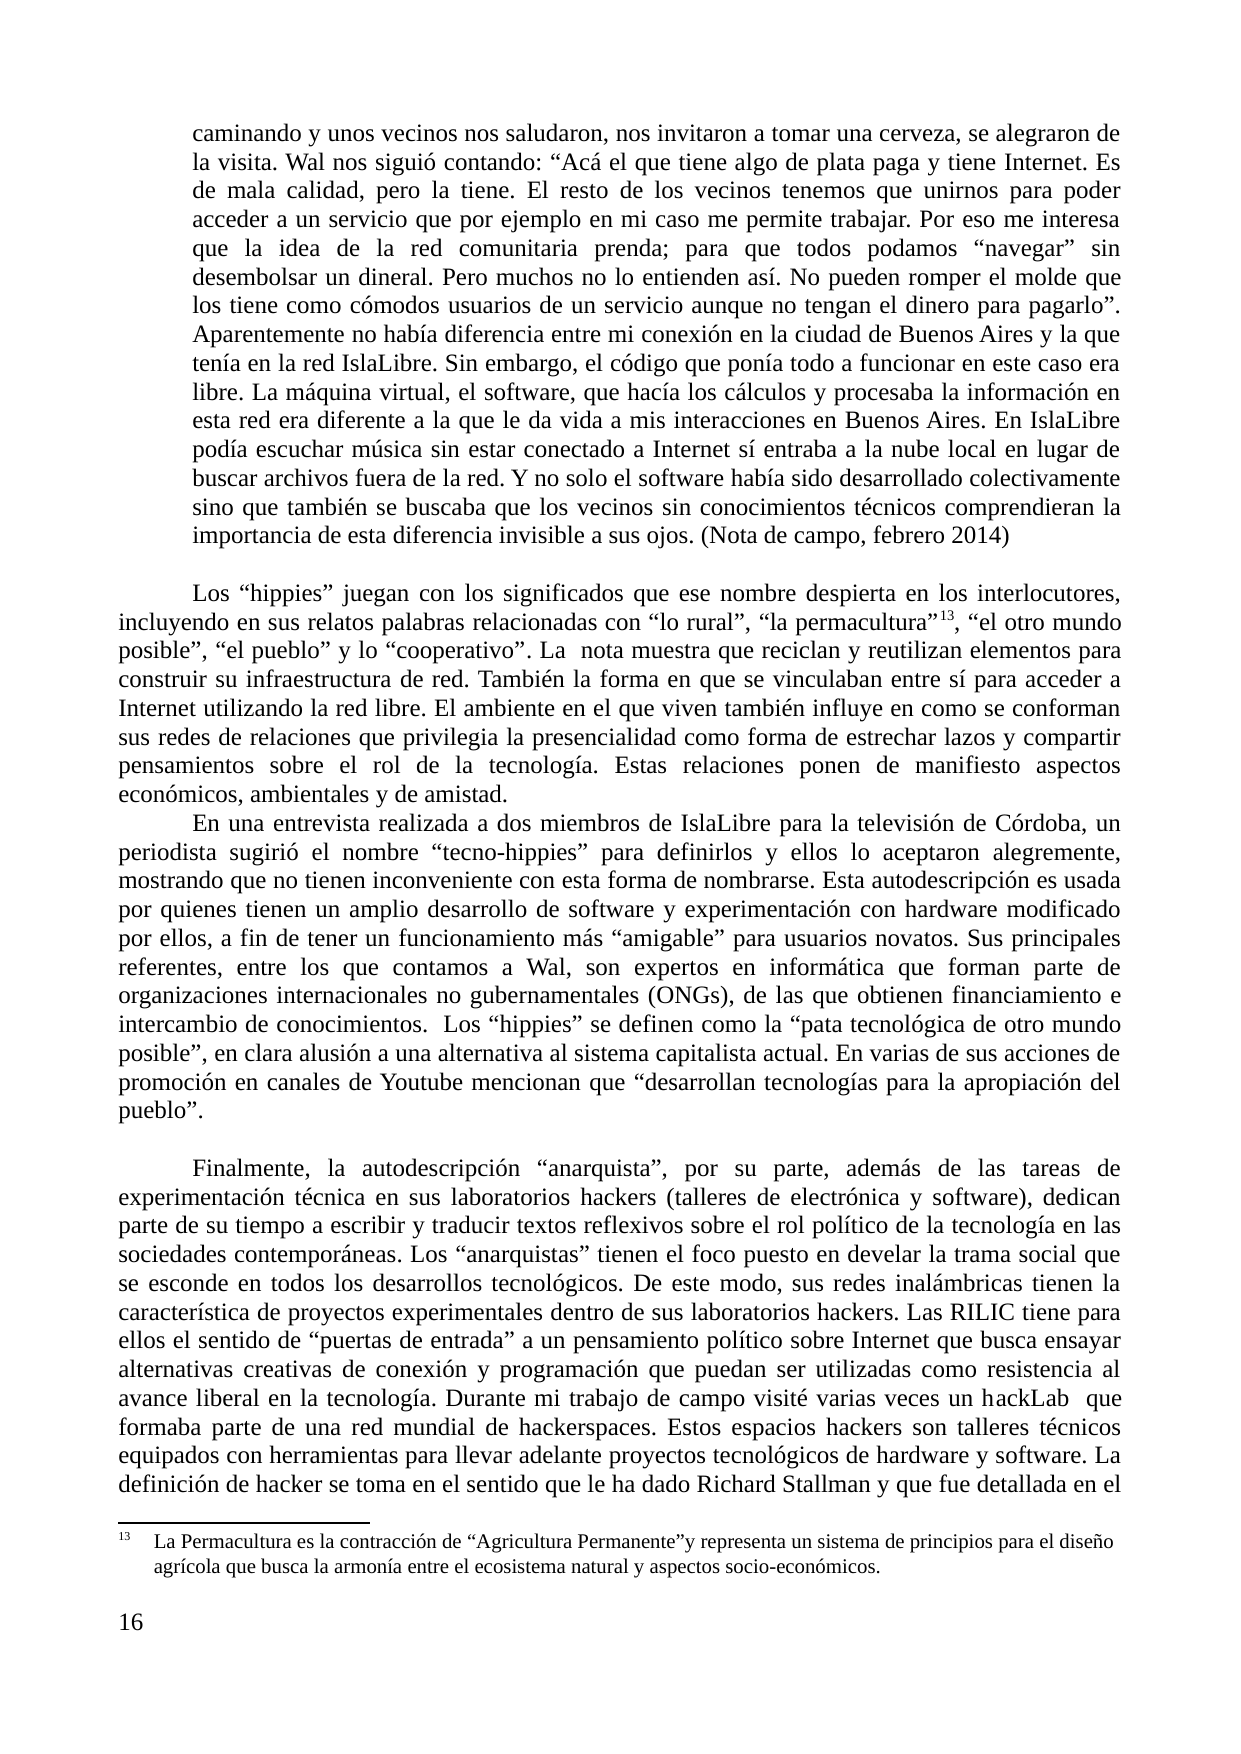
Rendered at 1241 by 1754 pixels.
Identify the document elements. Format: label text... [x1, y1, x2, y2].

text Los “hippies” juegan con los significados que ese nombre despierta en los interlocutores, incluyendo en sus relatos palabras relacionadas con “lo rural”, “la permacultura”, “el otro mundo posible”, “el pueblo” y lo “cooperativo”. La nota muestra que reciclan y reutilizan elementos para construir su infraestructura de red. También la forma en que se vinculaban entre sí para acceder a Internet utilizando la red libre. El ambiente en el que viven también influye en como se conforman sus redes de relaciones que privilegia la presencialidad como forma de estrechar lazos y compartir pensamientos sobre el rol de la tecnología. Estas relaciones ponen de manifiesto aspectos económicos, ambientales y de amistad. [118, 578, 1122, 808]
text caminando y unos vecinos nos saludaron, nos invitaron a tomar una cerveza, se alegraron de la visita. Wal nos siguió contando: “Acá el que tiene algo de plata paga y tiene Internet. Es de mala calidad, pero la tiene. El resto de los vecinos tenemos que unirnos para poder acceder a un servicio que por ejemplo en mi caso me permite trabajar. Por eso me interesa que la idea de la red comunitaria prenda; para que todos podamos “navegar” sin desembolsar un dineral. Pero muchos no lo entienden así. No pueden romper el molde que los tiene como cómodos usuarios de un servicio aunque no tengan el dinero para pagarlo”. Aparentemente no había diferencia entre mi conexión en la ciudad de Buenos Aires y la que tenía en la red IslaLibre. Sin embargo, el código que ponía todo a funcionar en este caso era libre. La máquina virtual, el software, que hacía los cálculos y procesaba la información en esta red era diferente a la que le da vida a mis interacciones en Buenos Aires. En IslaLibre podía escuchar música sin estar conectado a Internet sí entraba a la nube local en lugar de buscar archivos fuera de la red. Y no solo el software había sido desarrollado colectivamente sino que también se buscaba que los vecinos sin conocimientos técnicos comprendieran la importancia de esta diferencia invisible a sus ojos. (Nota de campo, febrero 2014) [192, 118, 1122, 549]
text La Permacultura es la contracción de “Agricultura Permanente”y representa un sistema de principios para el diseño agrícola que busca la armonía entre el ecosistema natural y aspectos socio-económicos. [118, 1529, 1122, 1578]
text Finalmente, la autodescripción “anarquista”, por su parte, además de las tareas de experimentación técnica en sus laboratorios hackers (talleres de electrónica y software), dedican parte de su tiempo a escribir y traducir textos reflexivos sobre el rol político de la tecnología en las sociedades contemporáneas. Los “anarquistas” tienen el foco puesto en develar la trama social que se esconde en todos los desarrollos tecnológicos. De este modo, sus redes inalámbricas tienen la característica de proyectos experimentales dentro de sus laboratorios hackers. Las RILIC tiene para ellos el sentido de “puertas de entrada” a un pensamiento político sobre Internet que busca ensayar alternativas creativas de conexión y programación que puedan ser utilizadas como resistencia al avance liberal en la tecnología. Durante mi trabajo de campo visité varias veces un hackLab que formaba parte de una red mundial de hackerspaces. Estos espacios hackers son talleres técnicos equipados con herramientas para llevar adelante proyectos tecnológicos de hardware y software. La definición de hacker se toma en el sentido que le ha dado Richard Stallman y que fue detallada en el [118, 1153, 1122, 1498]
text En una entrevista realizada a dos miembros de IslaLibre para la televisión de Córdoba, un periodista sugirió el nombre “tecno-hippies” para definirlos y ellos lo aceptaron alegremente, mostrando que no tienen inconveniente con esta forma de nombrarse. Esta autodescripción es usada por quienes tienen un amplio desarrollo de software y experimentación con hardware modificado por ellos, a fin de tener un funcionamiento más “amigable” para usuarios novatos. Sus principales referentes, entre los que contamos a Wal, son expertos en informática que forman parte de organizaciones internacionales no gubernamentales (ONGs), de las que obtienen financiamiento e intercambio de conocimientos. Los “hippies” se definen como la “pata tecnológica de otro mundo posible”, en clara alusión a una alternativa al sistema capitalista actual. En varias de sus acciones de promoción en canales de Youtube mencionan que “desarrollan tecnologías para la apropiación del pueblo”. [118, 808, 1122, 1124]
